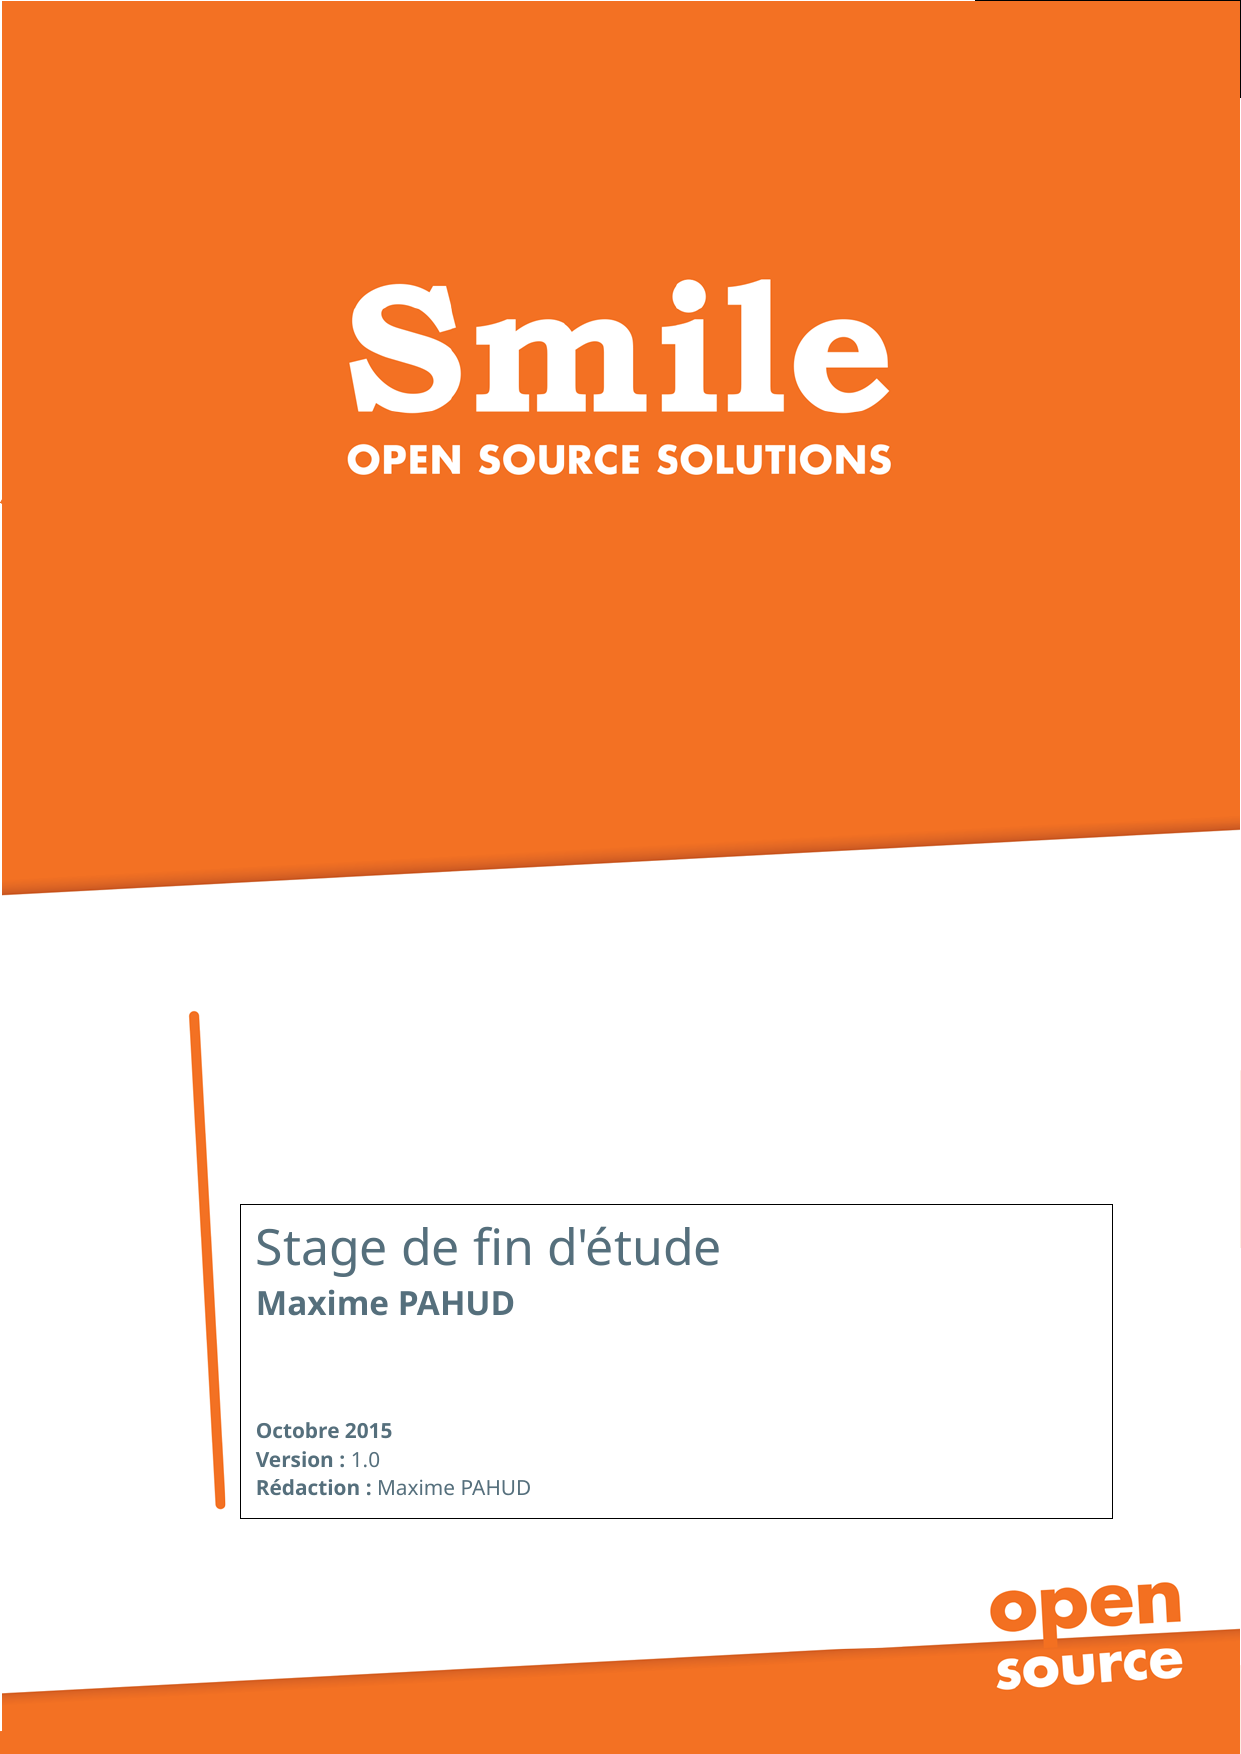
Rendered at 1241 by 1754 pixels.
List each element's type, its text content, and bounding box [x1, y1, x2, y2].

text Rédaction : Maxime PAHUD [256, 1473, 1112, 1502]
text Version : 1.0 [256, 1445, 1112, 1473]
text Maxime PAHUD [256, 1280, 1112, 1325]
picture [0, 0, 1241, 1754]
text Stage de fin d'étude [256, 1212, 1112, 1280]
text Octobre 2015 [256, 1416, 1112, 1445]
